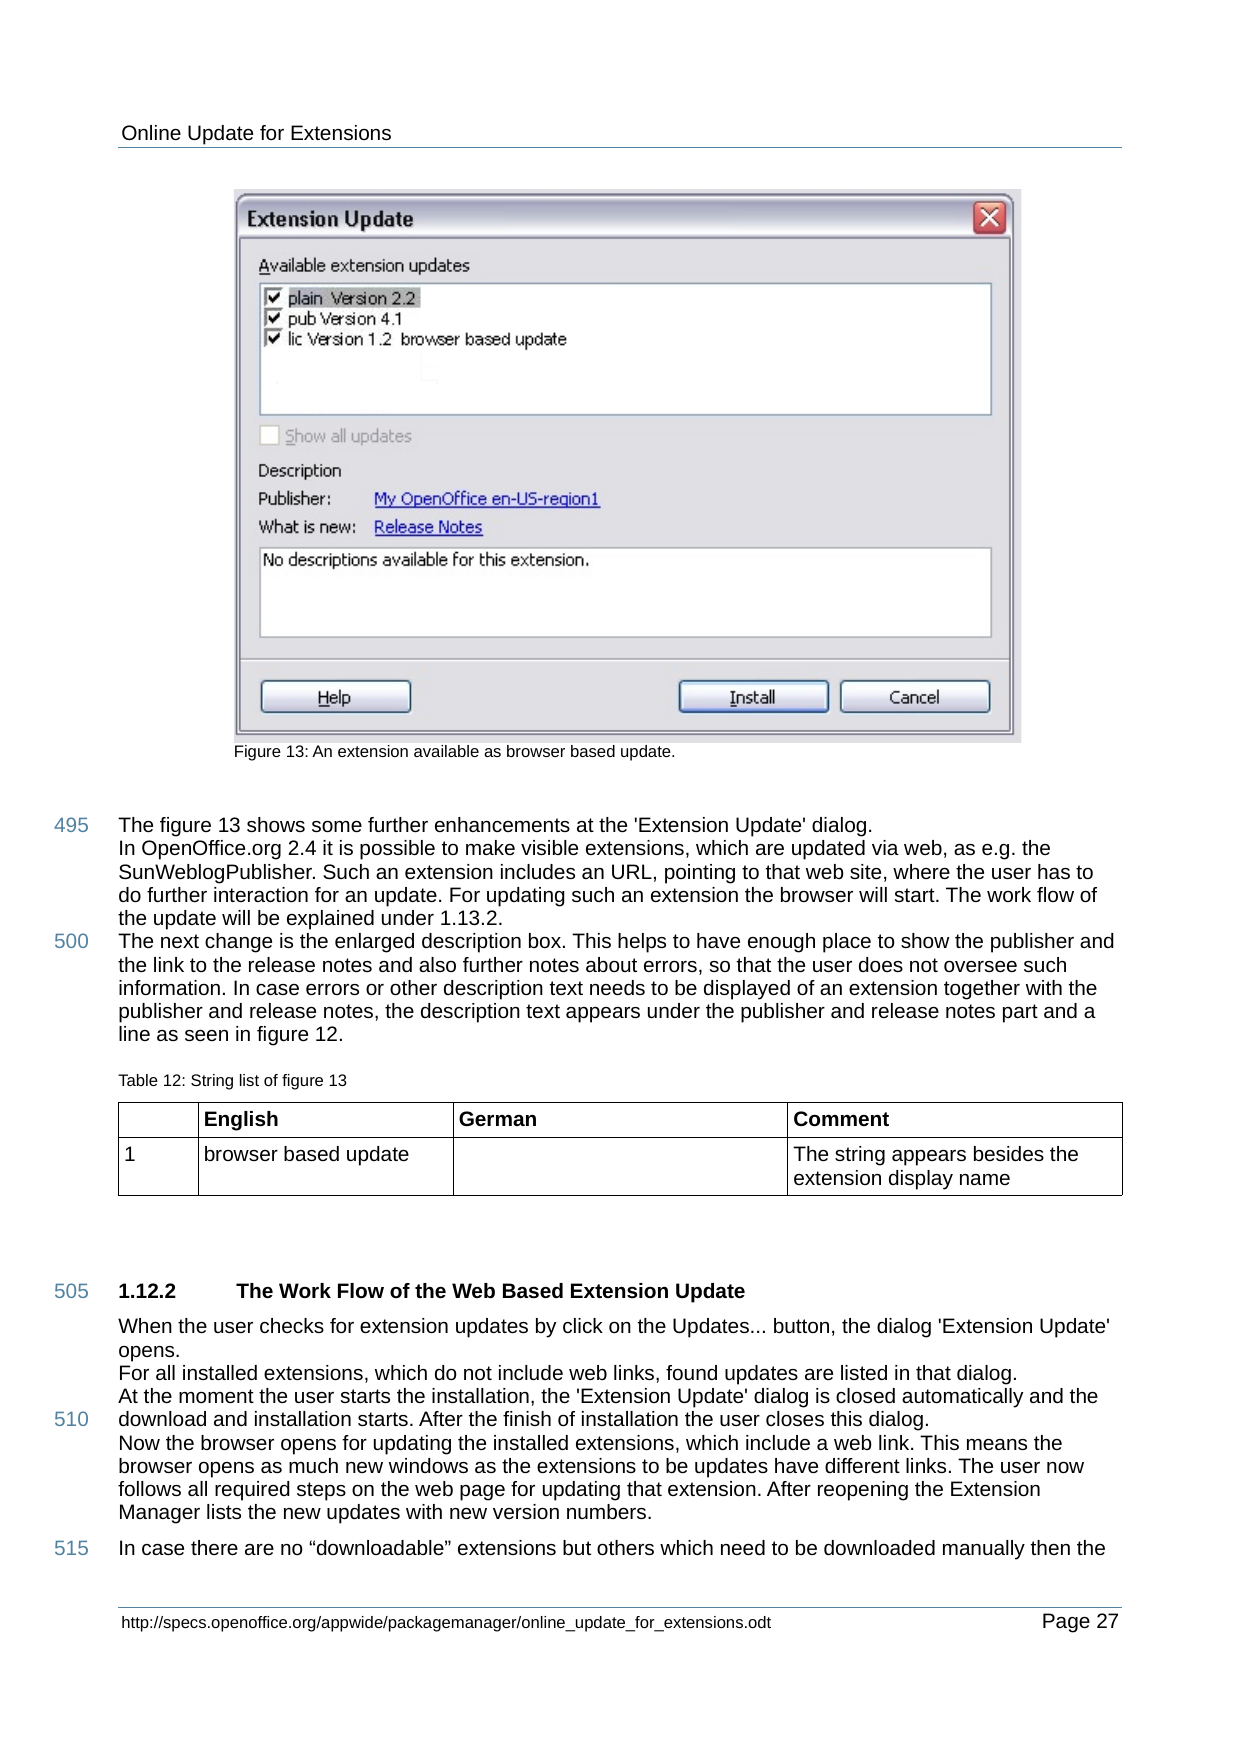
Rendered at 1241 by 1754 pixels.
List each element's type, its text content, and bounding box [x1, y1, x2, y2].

text When the user checks for extension updates by click on the Updates... button, the dialog 'Extension Update' opens. For all installed extensions, which do not include web links, found updates are listed in that dialog. At the moment the user starts the installation, the 'Extension Update' dialog is closed automatically and the download and installation starts. After the finish of installation the user closes this dialog. Now the browser opens for updating the installed extensions, which include a web link. This means the browser opens as much new windows as the extensions to be updates have different links. The user now follows all required steps on the web page for updating that extension. After reopening the Extension Manager lists the new updates with new version numbers. [118, 1315, 1122, 1524]
table_header Comment [788, 1103, 1122, 1137]
table_cell The string appears besides the extension display name [788, 1138, 1122, 1195]
table_cell browser based update [199, 1138, 453, 1195]
text The figure 13 shows some further enhancements at the 'Extension Update' dialog. In OpenOffice.org 2.4 it is possible to make visible extensions, which are updated via web, as e.g. the SunWeblogPublisher. Such an extension includes an URL, pointing to that web site, where the user has to do further interaction for an update. For updating such an extension the browser will start. The work flow of the update will be explained under 1.13.2. The next change is the enlarged description box. This helps to have enough place to show the publisher and the link to the release notes and also further notes about errors, so that the user does not oversee such information. In case errors or other description text needs to be displayed of an extension together with the publisher and release notes, the description text appears under the publisher and release notes part and a line as seen in figure 12. [118, 814, 1122, 1046]
subtitle The Work Flow of the Web Based Extension Update [118, 1280, 1122, 1303]
table_header English [199, 1103, 453, 1137]
table_header [119, 1103, 198, 1137]
text In case there are no “downloadable” extensions but others which need to be downloaded manually then the [118, 1537, 1122, 1560]
picture [233, 189, 1022, 743]
table_header German [454, 1103, 787, 1137]
table_cell 1 [119, 1138, 198, 1195]
table_cell [454, 1138, 787, 1195]
text Figure 13: An extension available as browser based update. [234, 743, 1021, 761]
text Table 12: String list of figure 13 [118, 1071, 1122, 1090]
